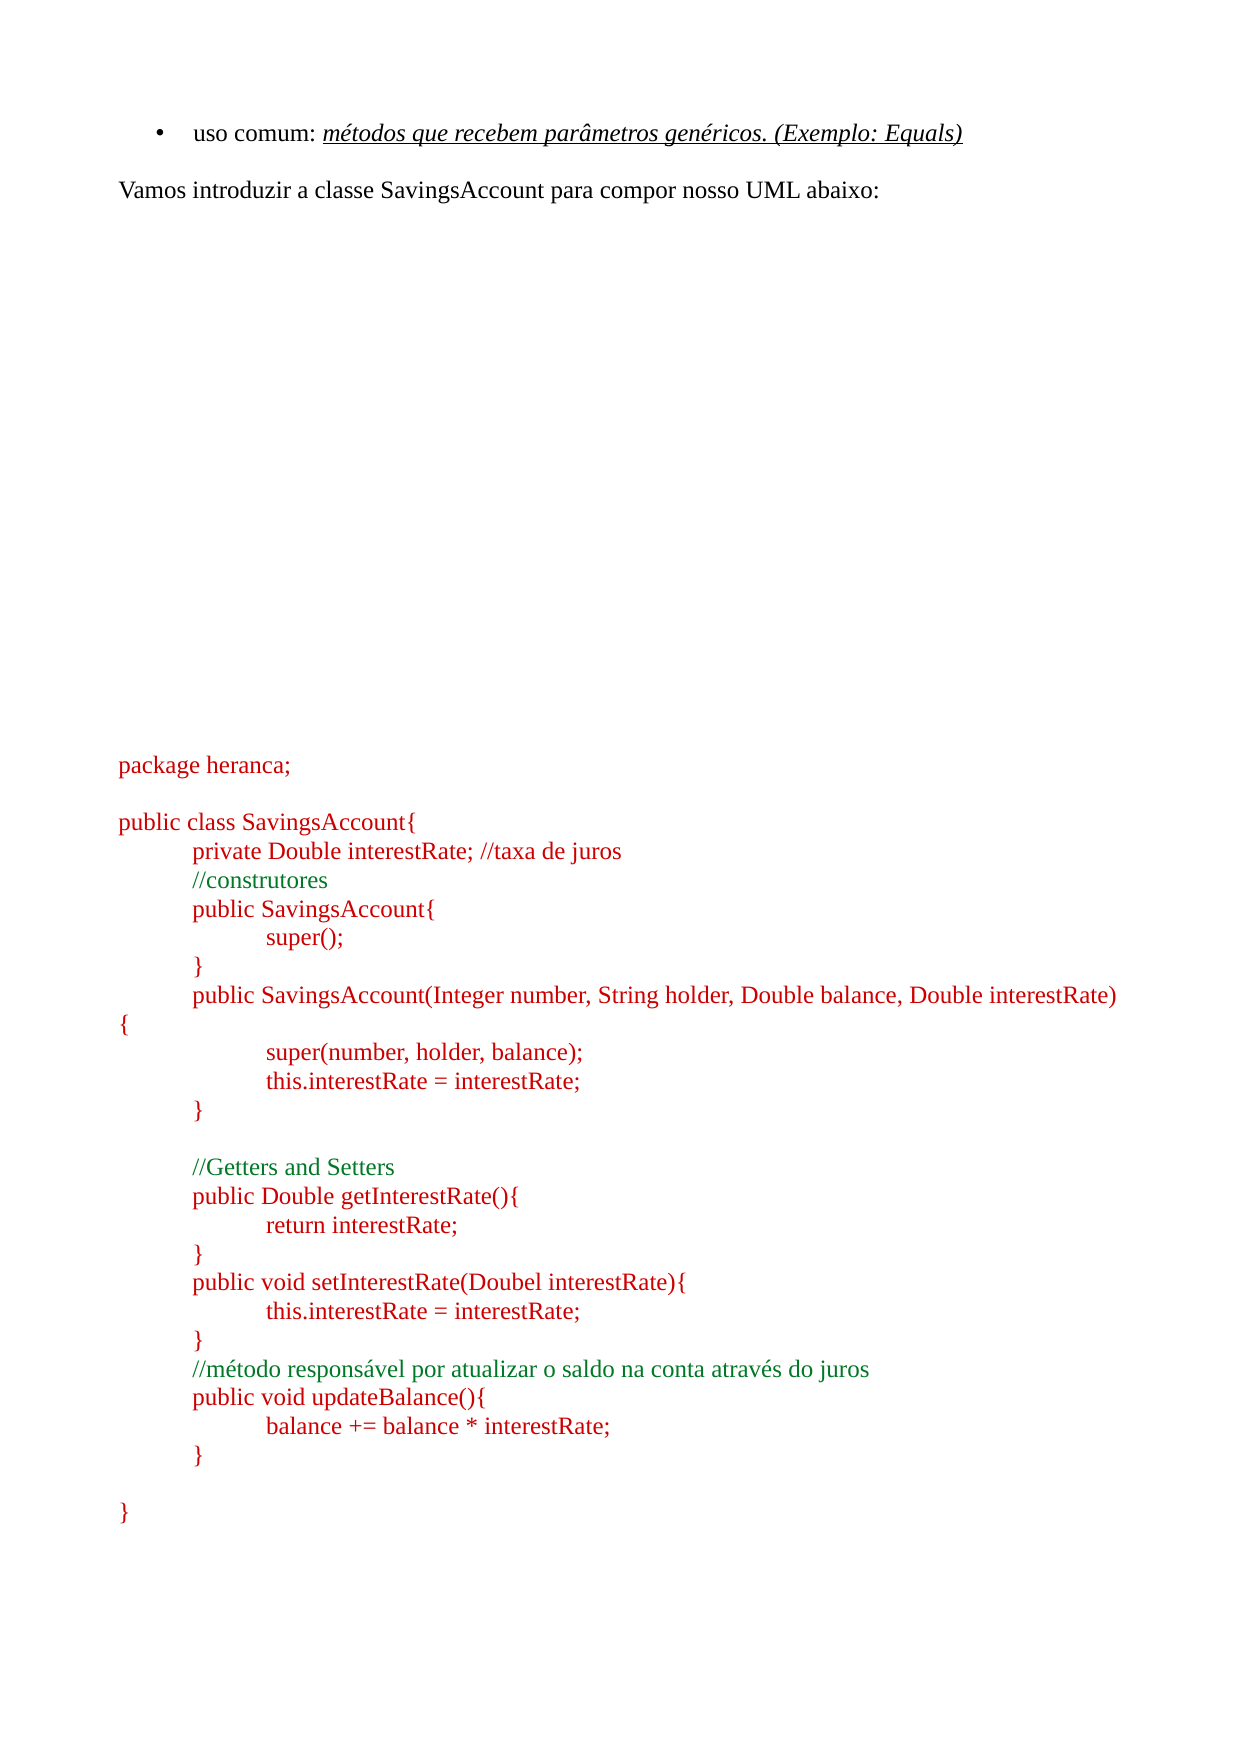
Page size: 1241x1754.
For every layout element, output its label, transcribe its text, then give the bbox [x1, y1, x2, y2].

text //método responsável por atualizar o saldo na conta através do juros [118, 1354, 1122, 1382]
text } [118, 1239, 1122, 1267]
text } [118, 1095, 1122, 1124]
text this.interestRate = interestRate; [118, 1296, 1122, 1325]
text public Double getInterestRate(){ [118, 1181, 1122, 1210]
text package heranca; [118, 750, 1122, 779]
text public void setInterestRate(Doubel interestRate){ [118, 1267, 1122, 1296]
text public SavingsAccount(Integer number, String holder, Double balance, Double interestRate){ [118, 980, 1122, 1037]
text super(); [118, 922, 1122, 951]
text public class SavingsAccount{ [118, 807, 1122, 836]
text return interestRate; [118, 1210, 1122, 1239]
text public void updateBalance(){ [118, 1382, 1122, 1411]
text Vamos introduzir a classe SavingsAccount para compor nosso UML abaixo: [118, 176, 1122, 204]
text } [118, 951, 1122, 980]
list uso comum: métodos que recebem parâmetros genéricos. (Exemplo: Equals) [156, 118, 1122, 147]
text balance += balance * interestRate; [118, 1411, 1122, 1440]
text } [118, 1325, 1122, 1354]
text } [118, 1497, 1122, 1526]
text } [118, 1440, 1122, 1469]
text private Double interestRate; //taxa de juros [118, 836, 1122, 865]
text //construtores [118, 865, 1122, 894]
text //Getters and Setters [118, 1152, 1122, 1181]
text super(number, holder, balance); [118, 1037, 1122, 1066]
text public SavingsAccount{ [118, 894, 1122, 922]
text this.interestRate = interestRate; [118, 1066, 1122, 1095]
